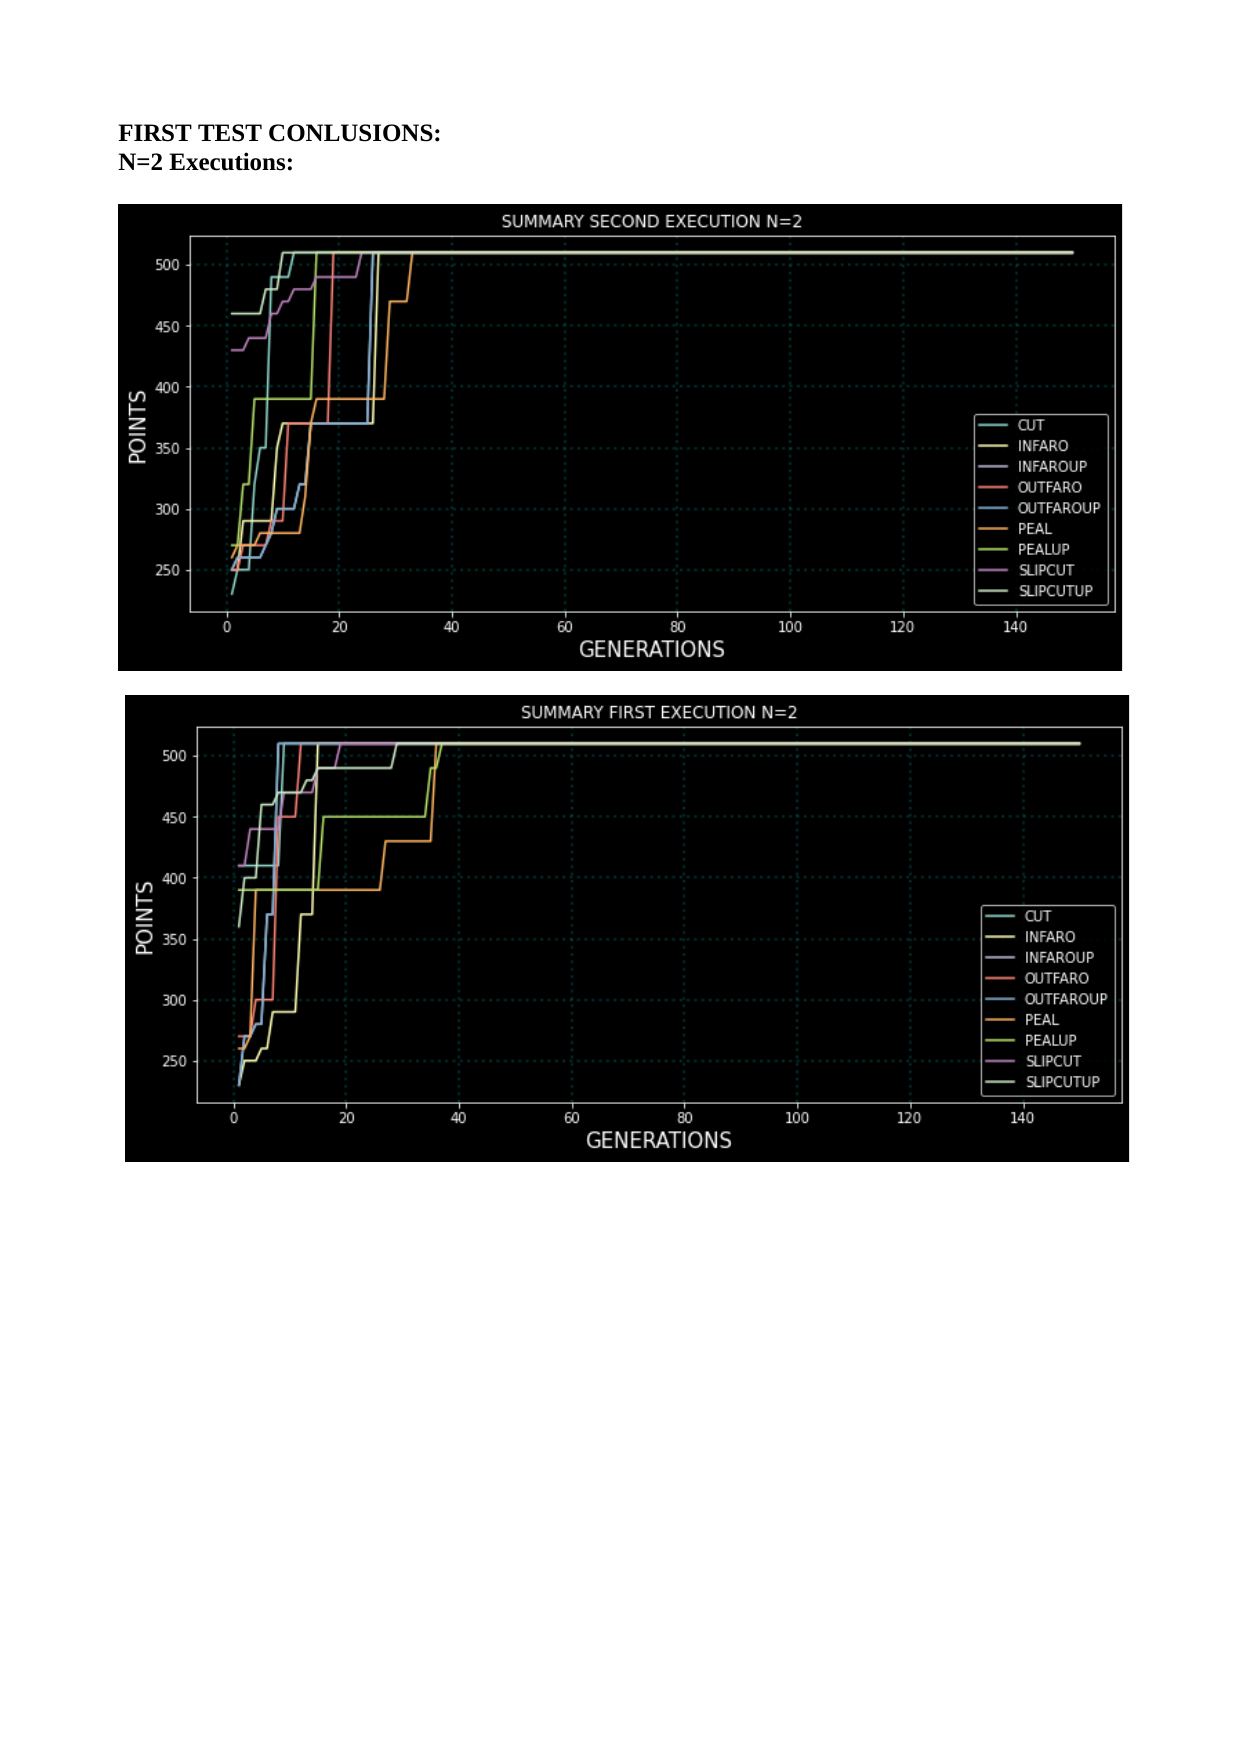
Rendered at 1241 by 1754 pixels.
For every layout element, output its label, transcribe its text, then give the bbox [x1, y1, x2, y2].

picture [125, 695, 1130, 1162]
text N=2 Executions: [118, 147, 1122, 176]
text FIRST TEST CONLUSIONS: [118, 118, 1122, 147]
picture [118, 204, 1123, 671]
